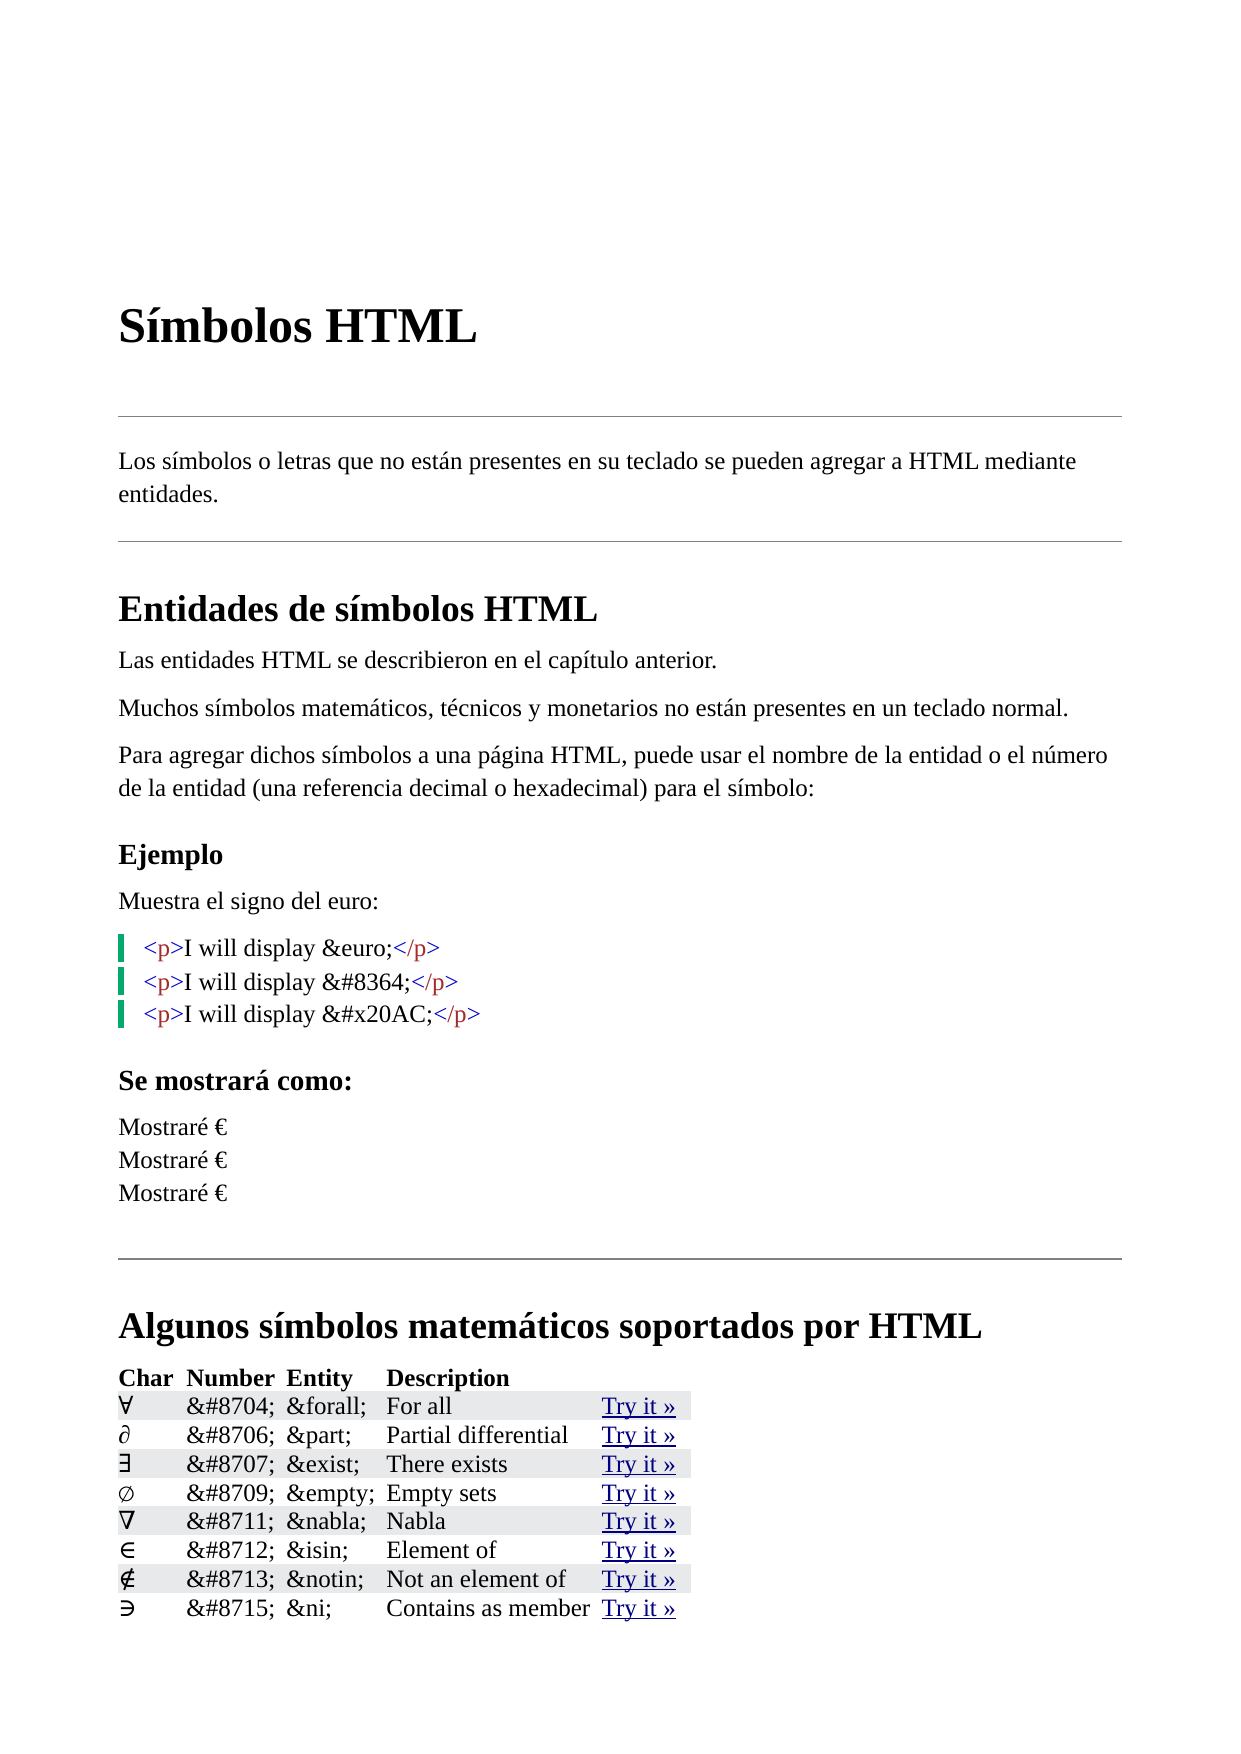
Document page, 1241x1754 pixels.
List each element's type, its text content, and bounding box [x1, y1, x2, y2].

table_cell ∈ [118, 1535, 186, 1564]
table_cell Partial differential [386, 1420, 601, 1449]
table_cell &exist; [286, 1449, 386, 1478]
table_cell Contains as member [386, 1593, 601, 1621]
table_cell &#8715; [186, 1593, 286, 1621]
table_cell Element of [386, 1535, 601, 1564]
subtitle Algunos símbolos matemáticos soportados por HTML [118, 1304, 1122, 1347]
table_cell Try it » [601, 1506, 691, 1535]
table_cell &forall; [286, 1391, 386, 1420]
table_cell Try it » [601, 1564, 691, 1593]
table_cell ∇ [118, 1506, 186, 1535]
subtitle Ejemplo [118, 837, 1122, 870]
table_cell Empty sets [386, 1478, 601, 1506]
subtitle Entidades de símbolos HTML [118, 587, 1122, 630]
table_cell Not an element of [386, 1564, 601, 1593]
table_cell ∉ [118, 1564, 186, 1593]
text Los símbolos o letras que no están presentes en su teclado se pueden agregar a HTML mediante entidades. [118, 446, 1122, 508]
text Muchos símbolos matemáticos, técnicos y monetarios no están presentes en un teclado normal. [118, 693, 1122, 722]
table_cell &nabla; [286, 1506, 386, 1535]
table_cell ∅ [118, 1478, 186, 1506]
table_header Description [386, 1363, 601, 1391]
table_cell ∀ [118, 1391, 186, 1420]
table_cell &#8712; [186, 1535, 286, 1564]
table_header Entity [286, 1363, 386, 1391]
text <p>I will display &euro;</p> <p>I will display &#8364;</p> <p>I will display &#x20AC;</p> [118, 933, 1122, 1028]
table_cell There exists [386, 1449, 601, 1478]
text Muestra el signo del euro: [118, 886, 1122, 915]
table_cell &#8709; [186, 1478, 286, 1506]
table_cell &ni; [286, 1593, 386, 1621]
table_cell &#8706; [186, 1420, 286, 1449]
table_header Number [186, 1363, 286, 1391]
table_cell ∃ [118, 1449, 186, 1478]
table_cell Try it » [601, 1535, 691, 1564]
table_cell &part; [286, 1420, 386, 1449]
table_cell &#8707; [186, 1449, 286, 1478]
subtitle Símbolos HTML [118, 296, 1122, 353]
table_cell Try it » [601, 1593, 691, 1621]
table_cell Try it » [601, 1420, 691, 1449]
table_cell Try it » [601, 1478, 691, 1506]
subtitle Se mostrará como: [118, 1063, 1122, 1096]
table_cell &#8711; [186, 1506, 286, 1535]
text Las entidades HTML se describieron en el capítulo anterior. [118, 645, 1122, 674]
table_cell &#8713; [186, 1564, 286, 1593]
table_cell Try it » [601, 1449, 691, 1478]
table_cell Try it » [601, 1391, 691, 1420]
text Para agregar dichos símbolos a una página HTML, puede usar el nombre de la entidad o el número de la entidad (una referencia decimal o hexadecimal) para el símbolo: [118, 741, 1122, 802]
table_cell &isin; [286, 1535, 386, 1564]
table_header Char [118, 1363, 186, 1391]
table_cell &#8704; [186, 1391, 286, 1420]
table_cell &empty; [286, 1478, 386, 1506]
table_cell For all [386, 1391, 601, 1420]
table_cell Nabla [386, 1506, 601, 1535]
table_cell &notin; [286, 1564, 386, 1593]
table_cell ∂ [118, 1420, 186, 1449]
table_header [601, 1363, 691, 1391]
table_cell ∋ [118, 1593, 186, 1621]
text Mostraré € Mostraré € Mostraré € [118, 1112, 1122, 1207]
